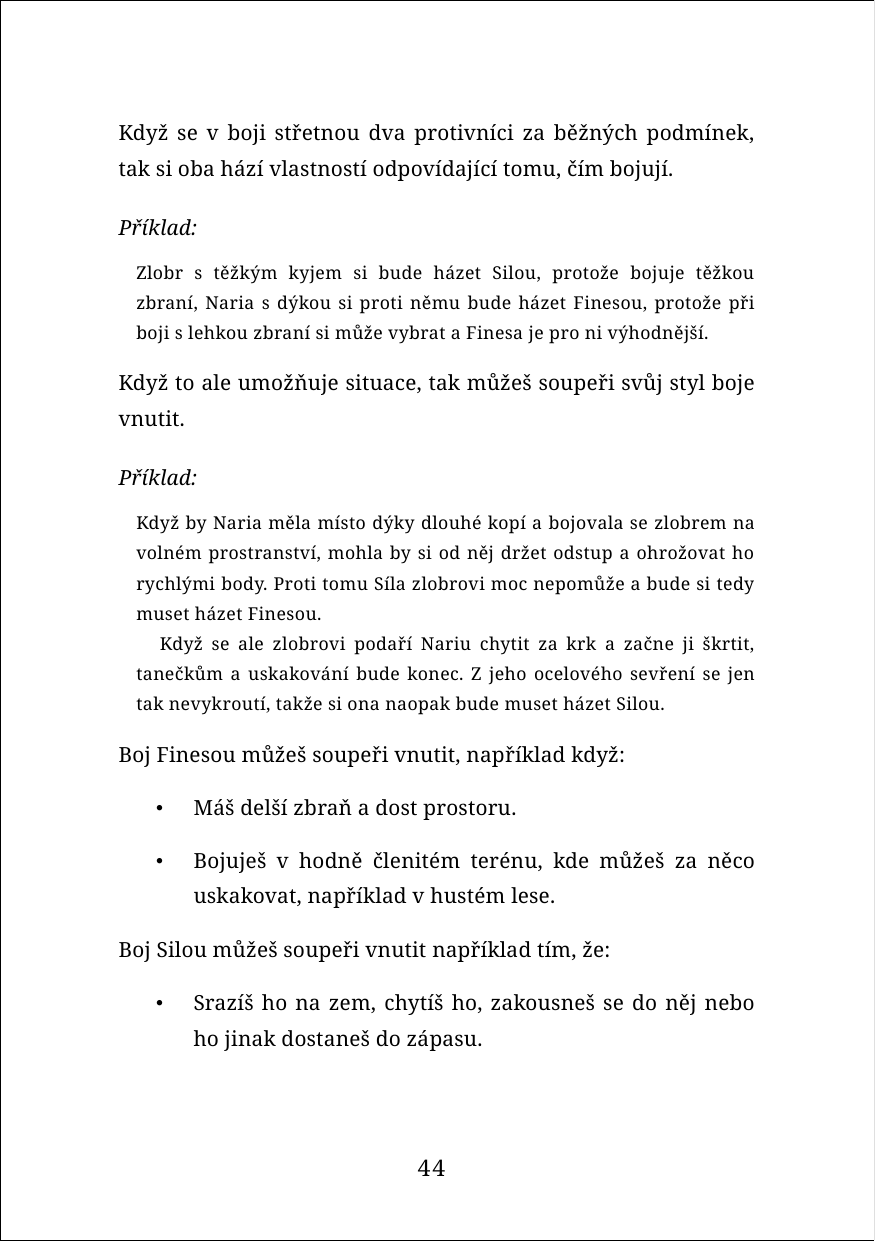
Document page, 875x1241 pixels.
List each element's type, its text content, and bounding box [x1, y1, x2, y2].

text Boj Finesou můžeš soupeři vnutit, například když: [118, 740, 756, 768]
text Když by Naria měla místo dýky dlouhé kopí a bojovala se zlobrem na volném prostranství, mohla by si od něj držet odstup a ohrožovat ho rychlými body. Proti tomu Síla zlobrovi moc nepomůže a bude si tedy muset házet Finesou. Když se ale zlobrovi podaří Nariu chytit za krk a začne ji škrtit, tanečkům a uskakování bude konec. Z jeho ocelového sevření se jen tak nevykroutí, takže si ona naopak bude muset házet Silou. [136, 511, 756, 716]
text Když to ale umožňuje situace, tak můžeš soupeři svůj styl boje vnutit. [118, 368, 756, 432]
list Bojuješ v hodně členitém terénu, kde můžeš za něco uskakovat, například v hustém lese. [156, 846, 756, 910]
text Příklad: [118, 463, 756, 492]
list Srazíš ho na zem, chytíš ho, zakousneš se do něj nebo ho jinak dostaneš do zápasu. [156, 988, 756, 1052]
text Příklad: [118, 213, 756, 241]
text Boj Silou můžeš soupeři vnutit například tím, že: [118, 935, 756, 963]
text Když se v boji střetnou dva protivníci za běžných podmínek, tak si oba hází vlastností odpovídající tomu, čím bojují. [118, 118, 756, 182]
text Zlobr s těžkým kyjem si bude házet Silou, protože bojuje těžkou zbraní, Naria s dýkou si proti němu bude házet Finesou, protože při boji s lehkou zbraní si může vybrat a Finesa je pro ni výhodnější. [136, 260, 756, 345]
list Máš delší zbraň a dost prostoru. [156, 793, 756, 821]
